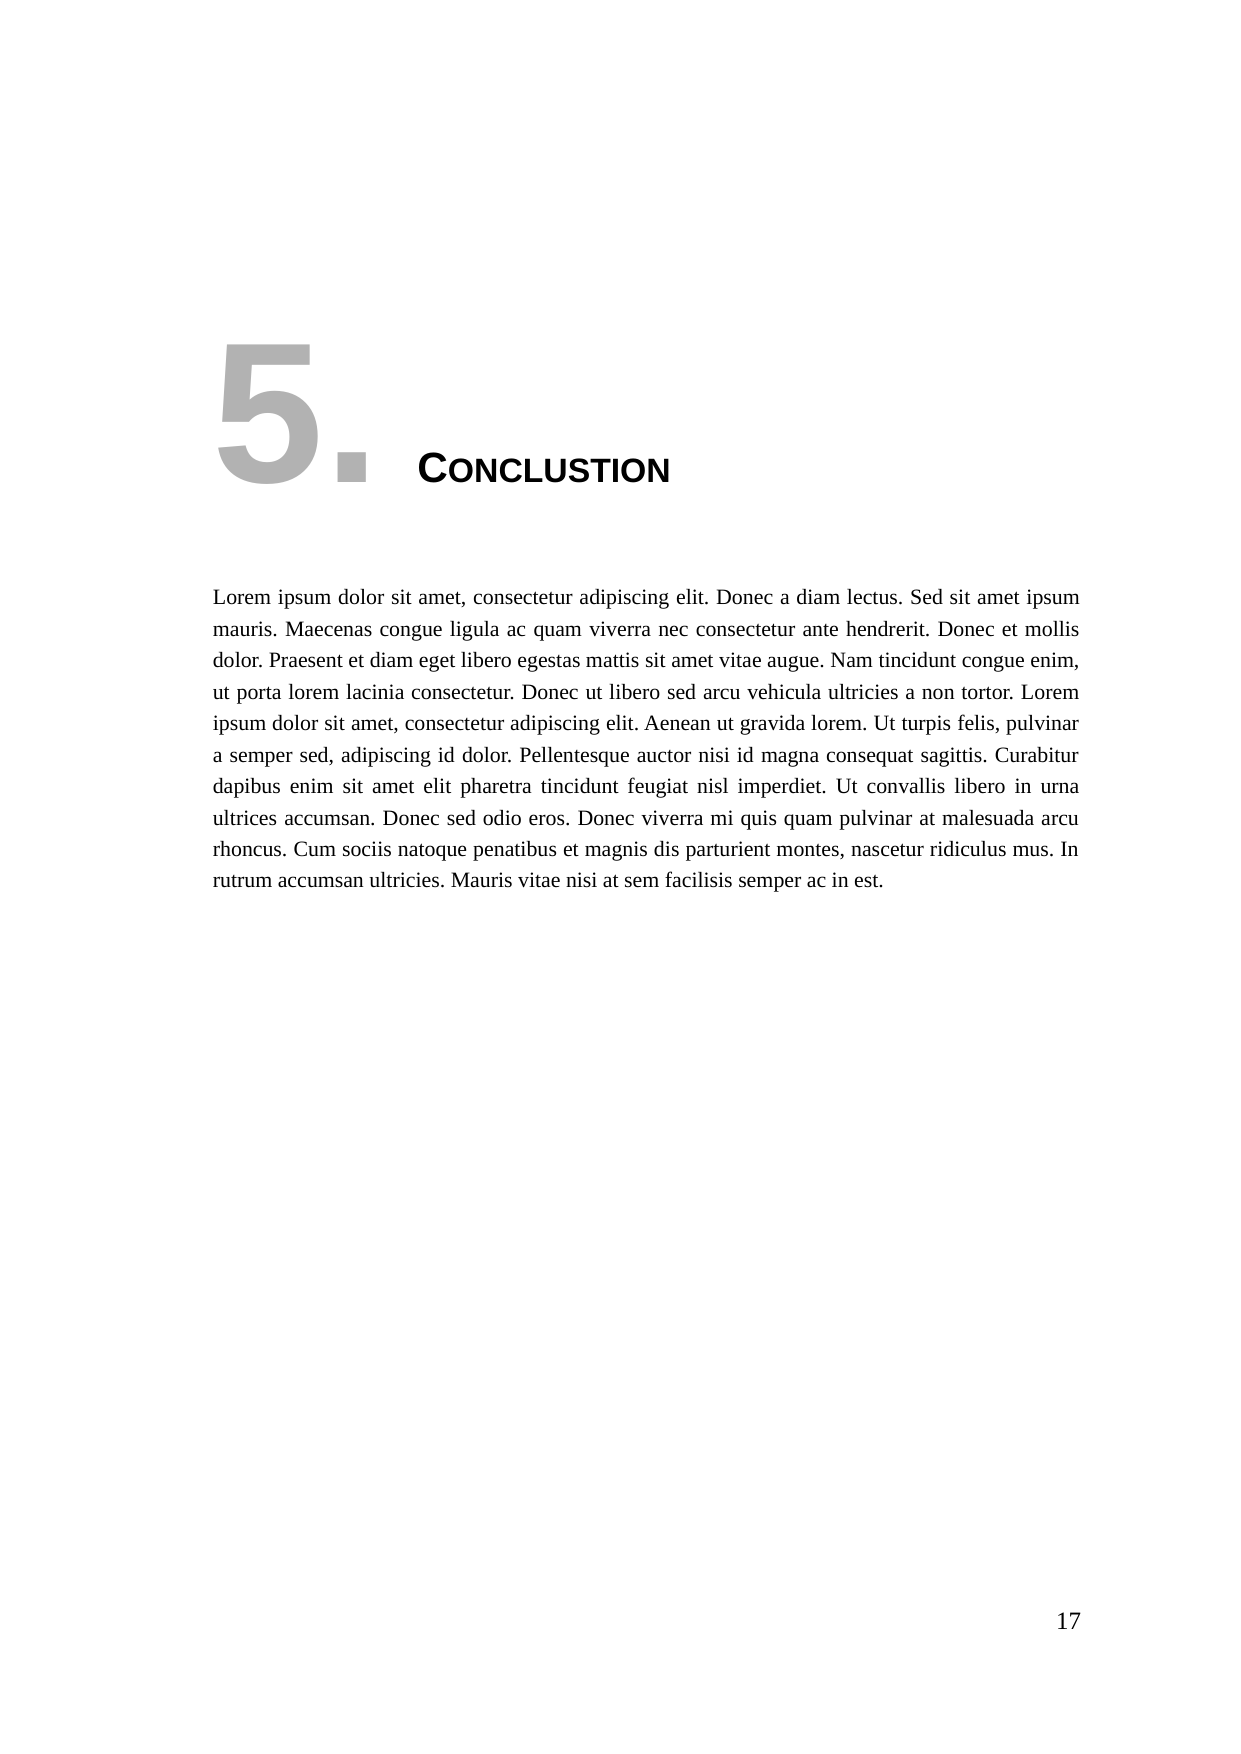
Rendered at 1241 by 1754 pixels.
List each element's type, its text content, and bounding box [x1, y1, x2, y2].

subtitle Conclustion [213, 295, 1081, 525]
text Lorem ipsum dolor sit amet, consectetur adipiscing elit. Donec a diam lectus. Sed sit amet ipsum mauris. Maecenas congue ligula ac quam viverra nec consectetur ante hendrerit. Donec et mollis dolor. Praesent et diam eget libero egestas mattis sit amet vitae augue. Nam tincidunt congue enim, ut porta lorem lacinia consectetur. Donec ut libero sed arcu vehicula ultricies a non tortor. Lorem ipsum dolor sit amet, consectetur adipiscing elit. Aenean ut gravida lorem. Ut turpis felis, pulvinar a semper sed, adipiscing id dolor. Pellentesque auctor nisi id magna consequat sagittis. Curabitur dapibus enim sit amet elit pharetra tincidunt feugiat nisl imperdiet. Ut convallis libero in urna ultrices accumsan. Donec sed odio eros. Donec viverra mi quis quam pulvinar at malesuada arcu rhoncus. Cum sociis natoque penatibus et magnis dis parturient montes, nascetur ridiculus mus. In rutrum accumsan ultricies. Mauris vitae nisi at sem facilisis semper ac in est. [213, 584, 1081, 893]
